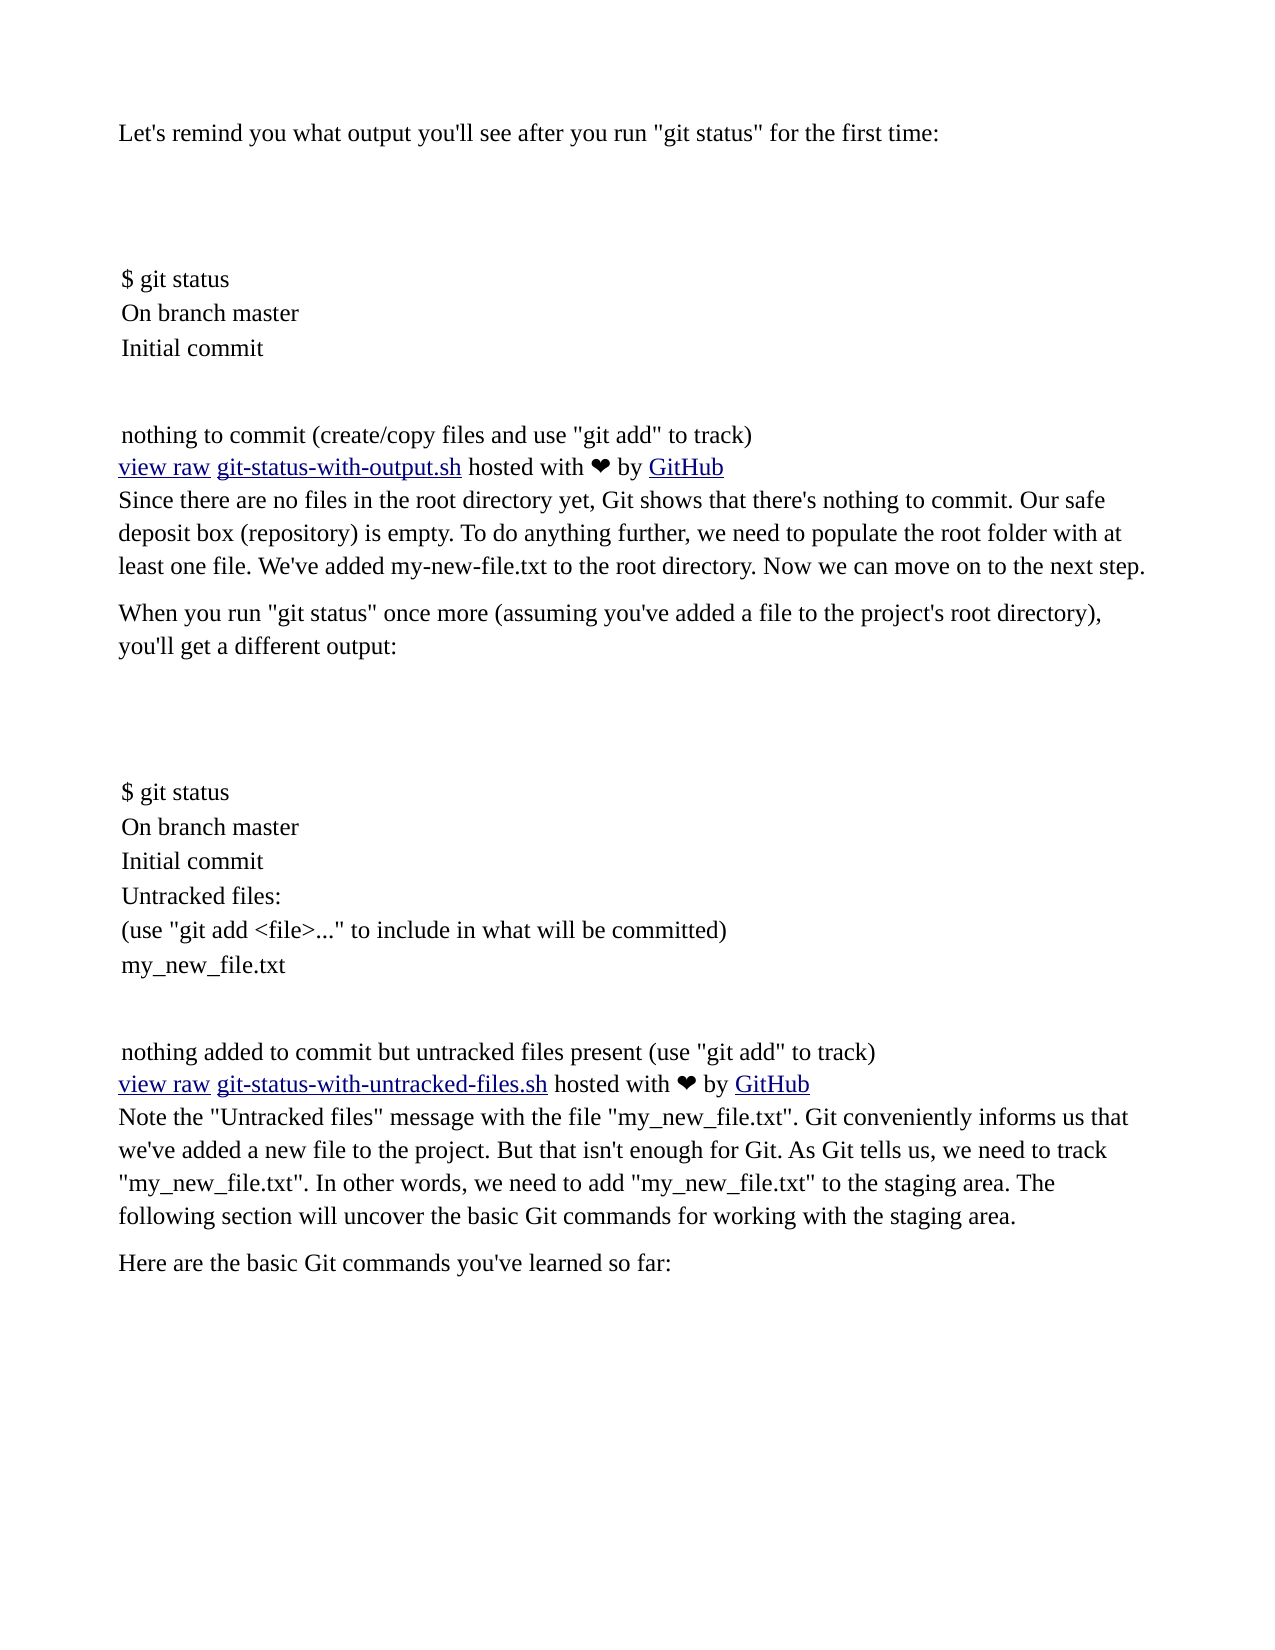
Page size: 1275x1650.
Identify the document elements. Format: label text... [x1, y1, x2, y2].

table_header On branch master [118, 296, 313, 330]
table_header $ git status [118, 774, 243, 809]
text Note the "Untracked files" message with the file "my_new_file.txt". Git conveniently informs us that we've added a new file to the project. But that isn't enough for Git. As Git tells us, we need to track "my_new_file.txt". In other words, we need to add "my_new_file.txt" to the staging area. The following section will uncover the basic Git commands for working with the staging area. [118, 1102, 1157, 1229]
table_header my_new_file.txt [118, 947, 299, 982]
table_header Initial commit [118, 843, 276, 878]
text Since there are no files in the root directory yet, Git shows that there's nothing to commit. Our safe deposit box (repository) is empty. To do anything further, we need to populate the root folder with at least one file. We've added my-new-file.txt to the root directory. Now we can move on to the next step. [118, 485, 1157, 579]
table_header nothing added to commit but untracked files present (use "git add" to track) [118, 1034, 886, 1069]
table_header Initial commit [118, 330, 276, 365]
text Here are the basic Git commands you've learned so far: [118, 1248, 1157, 1277]
table_header nothing to commit (create/copy files and use "git add" to track) [118, 417, 763, 452]
text view raw git-status-with-output.sh hosted with ❤ by GitHub [118, 452, 1157, 480]
table_header (use "git add <file>..." to include in what will be committed) [118, 913, 738, 947]
table_header On branch master [118, 809, 313, 843]
table_header Untracked files: [118, 878, 294, 912]
text view raw git-status-with-untracked-files.sh hosted with ❤ by GitHub [118, 1069, 1157, 1097]
text When you run "git status" once more (assuming you've added a file to the project's root directory), you'll get a different output: [118, 598, 1157, 660]
text Let's remind you what output you'll see after you run "git status" for the first time: [118, 118, 1157, 147]
table_header $ git status [118, 261, 243, 296]
